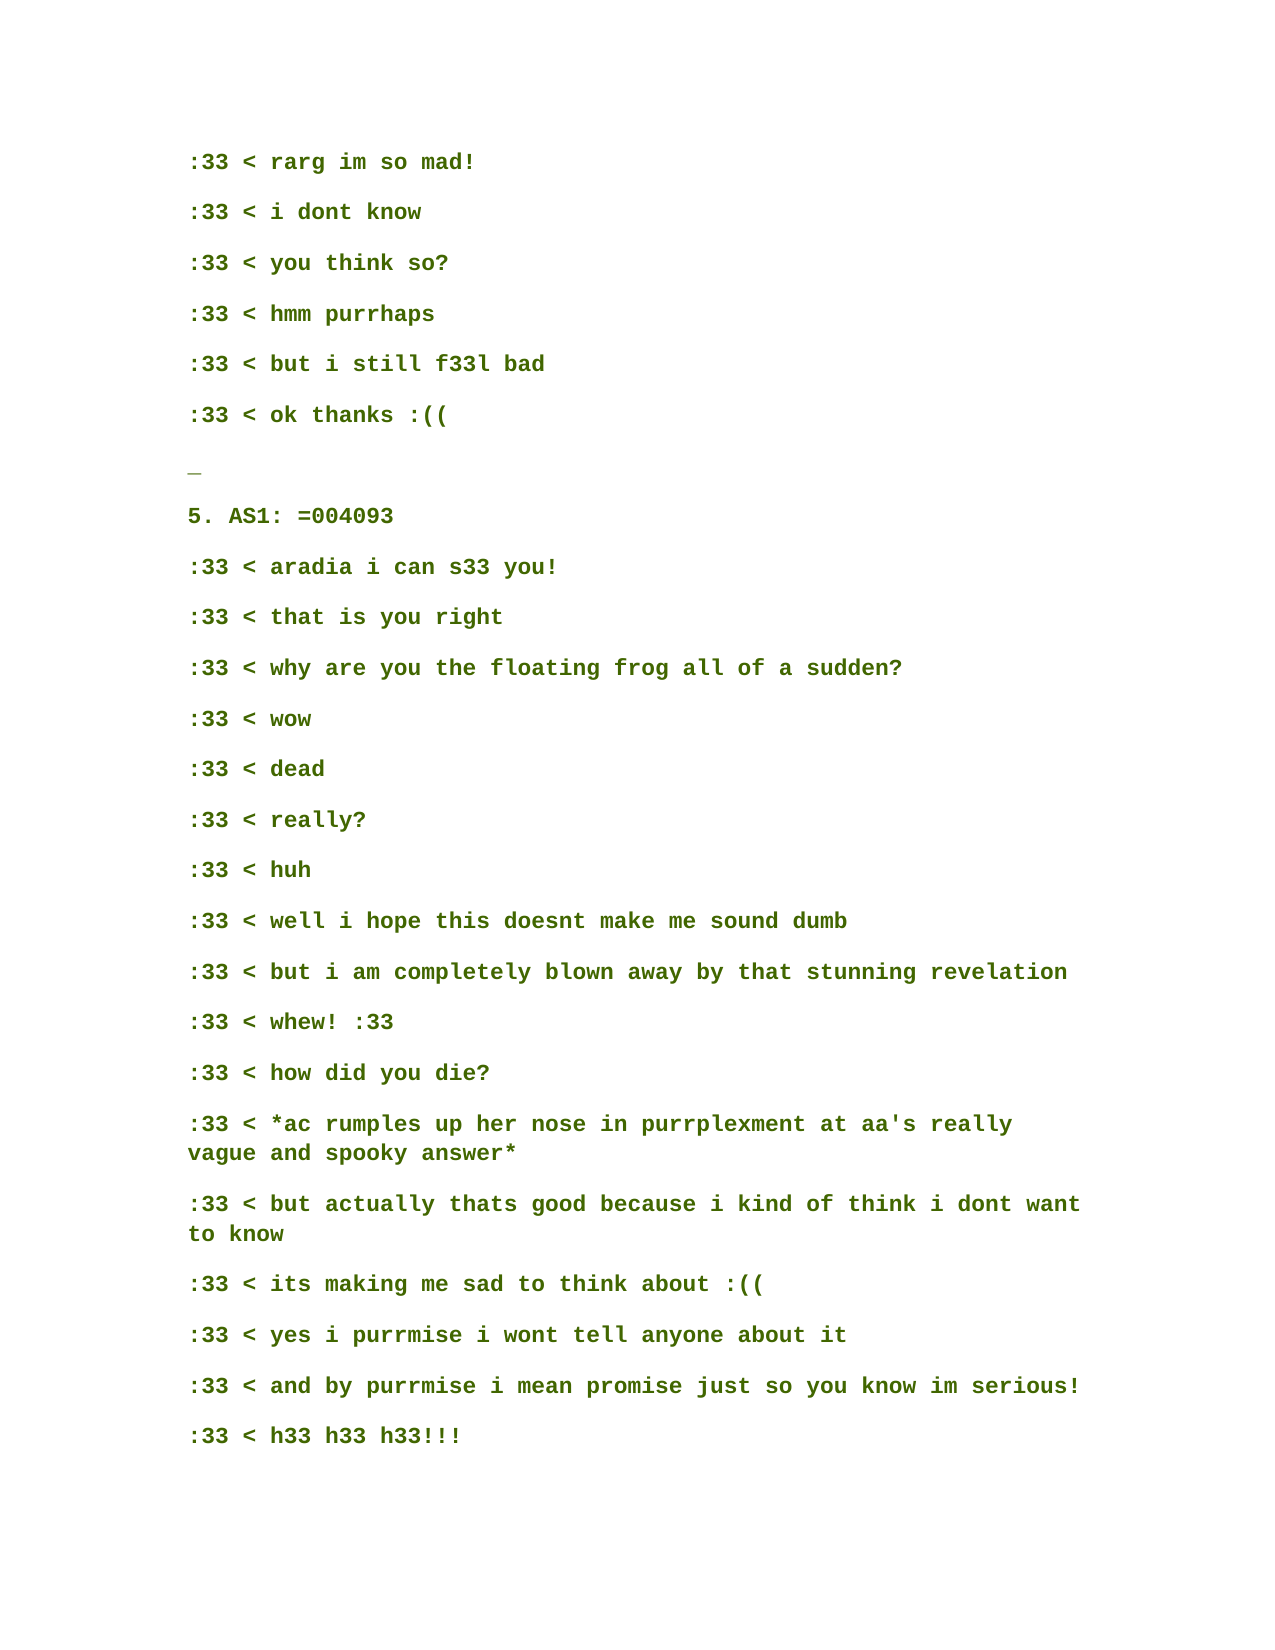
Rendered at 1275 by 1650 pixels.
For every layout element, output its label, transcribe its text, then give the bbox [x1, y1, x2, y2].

text :33 < but actually thats good because i kind of think i dont want to know [187, 1192, 1087, 1248]
text :33 < huh [187, 859, 1087, 885]
text :33 < i dont know [187, 201, 1087, 227]
text :33 < *ac rumples up her nose in purrplexment at aa's really vague and spooky answer* [187, 1112, 1087, 1168]
text :33 < ok thanks :(( [187, 403, 1087, 429]
text :33 < but i still f33l bad [187, 352, 1087, 378]
text :33 < well i hope this doesnt make me sound dumb [187, 909, 1087, 935]
text :33 < rarg im so mad! [187, 150, 1087, 176]
text :33 < how did you die? [187, 1061, 1087, 1087]
text :33 < dead [187, 757, 1087, 783]
text :33 < whew! :33 [187, 1011, 1087, 1037]
text :33 < its making me sad to think about :(( [187, 1273, 1087, 1299]
text :33 < hmm purrhaps [187, 302, 1087, 328]
text :33 < you think so? [187, 251, 1087, 277]
text :33 < and by purrmise i mean promise just so you know im serious! [187, 1374, 1087, 1400]
text :33 < that is you right [187, 606, 1087, 632]
text :33 < h33 h33 h33!!! [187, 1424, 1087, 1451]
text :33 < aradia i can s33 you! [187, 555, 1087, 581]
text :33 < yes i purrmise i wont tell anyone about it [187, 1323, 1087, 1349]
text :33 < really? [187, 808, 1087, 834]
text :33 < but i am completely blown away by that stunning revelation [187, 960, 1087, 986]
text :33 < why are you the floating frog all of a sudden? [187, 656, 1087, 682]
text :33 < wow [187, 707, 1087, 733]
text _ [187, 454, 1087, 480]
text 5. AS1: =004093 [187, 504, 1087, 530]
